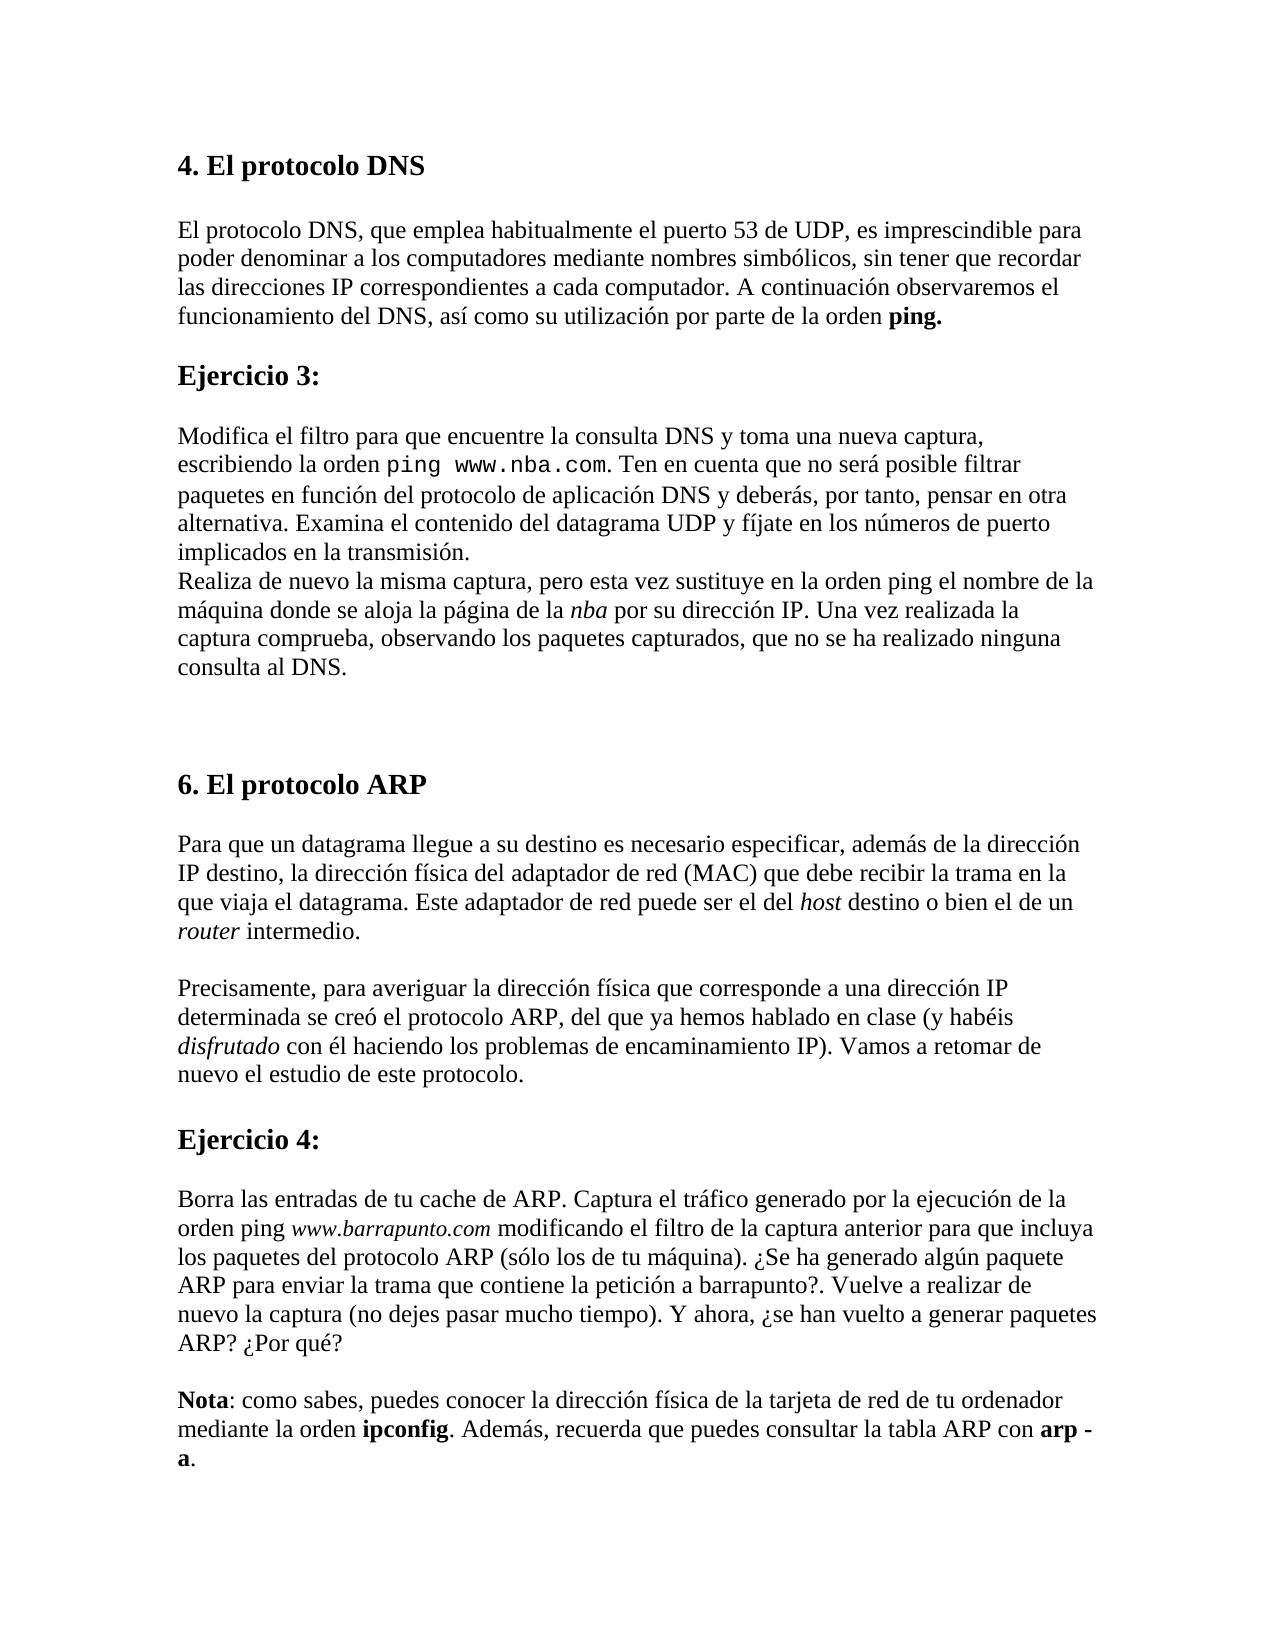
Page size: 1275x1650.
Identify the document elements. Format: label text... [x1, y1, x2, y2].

text 4. El protocolo DNS [177, 148, 1098, 181]
text Borra las entradas de tu cache de ARP. Captura el tráfico generado por la ejecución de la orden ping www.barrapunto.com modificando el filtro de la captura anterior para que incluya los paquetes del protocolo ARP (sólo los de tu máquina). ¿Se ha generado algún paquete ARP para enviar la trama que contiene la petición a barrapunto?. Vuelve a realizar de nuevo la captura (no dejes pasar mucho tiempo). Y ahora, ¿se han vuelto a generar paquetes ARP? ¿Por qué? [177, 1184, 1098, 1357]
text Ejercicio 3: [177, 358, 1098, 392]
text Ejercicio 4: [177, 1122, 1098, 1155]
text 6. El protocolo ARP [177, 767, 1098, 801]
text Precisamente, para averiguar la dirección física que corresponde a una dirección IP determinada se creó el protocolo ARP, del que ya hemos hablado en clase (y habéis disfrutado con él haciendo los problemas de encaminamiento IP). Vamos a retomar de nuevo el estudio de este protocolo. [177, 973, 1098, 1088]
text Para que un datagrama llegue a su destino es necesario especificar, además de la dirección IP destino, la dirección física del adaptador de red (MAC) que debe recibir la trama en la que viaja el datagrama. Este adaptador de red puede ser el del host destino o bien el de un router intermedio. [177, 829, 1098, 944]
text Modifica el filtro para que encuentre la consulta DNS y toma una nueva captura, escribiendo la orden ping www.nba.com. Ten en cuenta que no será posible filtrar paquetes en función del protocolo de aplicación DNS y deberás, por tanto, pensar en otra alternativa. Examina el contenido del datagrama UDP y fíjate en los números de puerto implicados en la transmisión. [177, 421, 1098, 566]
text Realiza de nuevo la misma captura, pero esta vez sustituye en la orden ping el nombre de la máquina donde se aloja la página de la nba por su dirección IP. Una vez realizada la captura comprueba, observando los paquetes capturados, que no se ha realizado ninguna consulta al DNS. [177, 566, 1098, 681]
text El protocolo DNS, que emplea habitualmente el puerto 53 de UDP, es imprescindible para poder denominar a los computadores mediante nombres simbólicos, sin tener que recordar las direcciones IP correspondientes a cada computador. A continuación observaremos el funcionamiento del DNS, así como su utilización por parte de la orden ping. [177, 215, 1098, 330]
text Nota: como sabes, puedes conocer la dirección física de la tarjeta de red de tu ordenador mediante la orden ipconfig. Además, recuerda que puedes consultar la tabla ARP con arp -a. [177, 1385, 1098, 1472]
